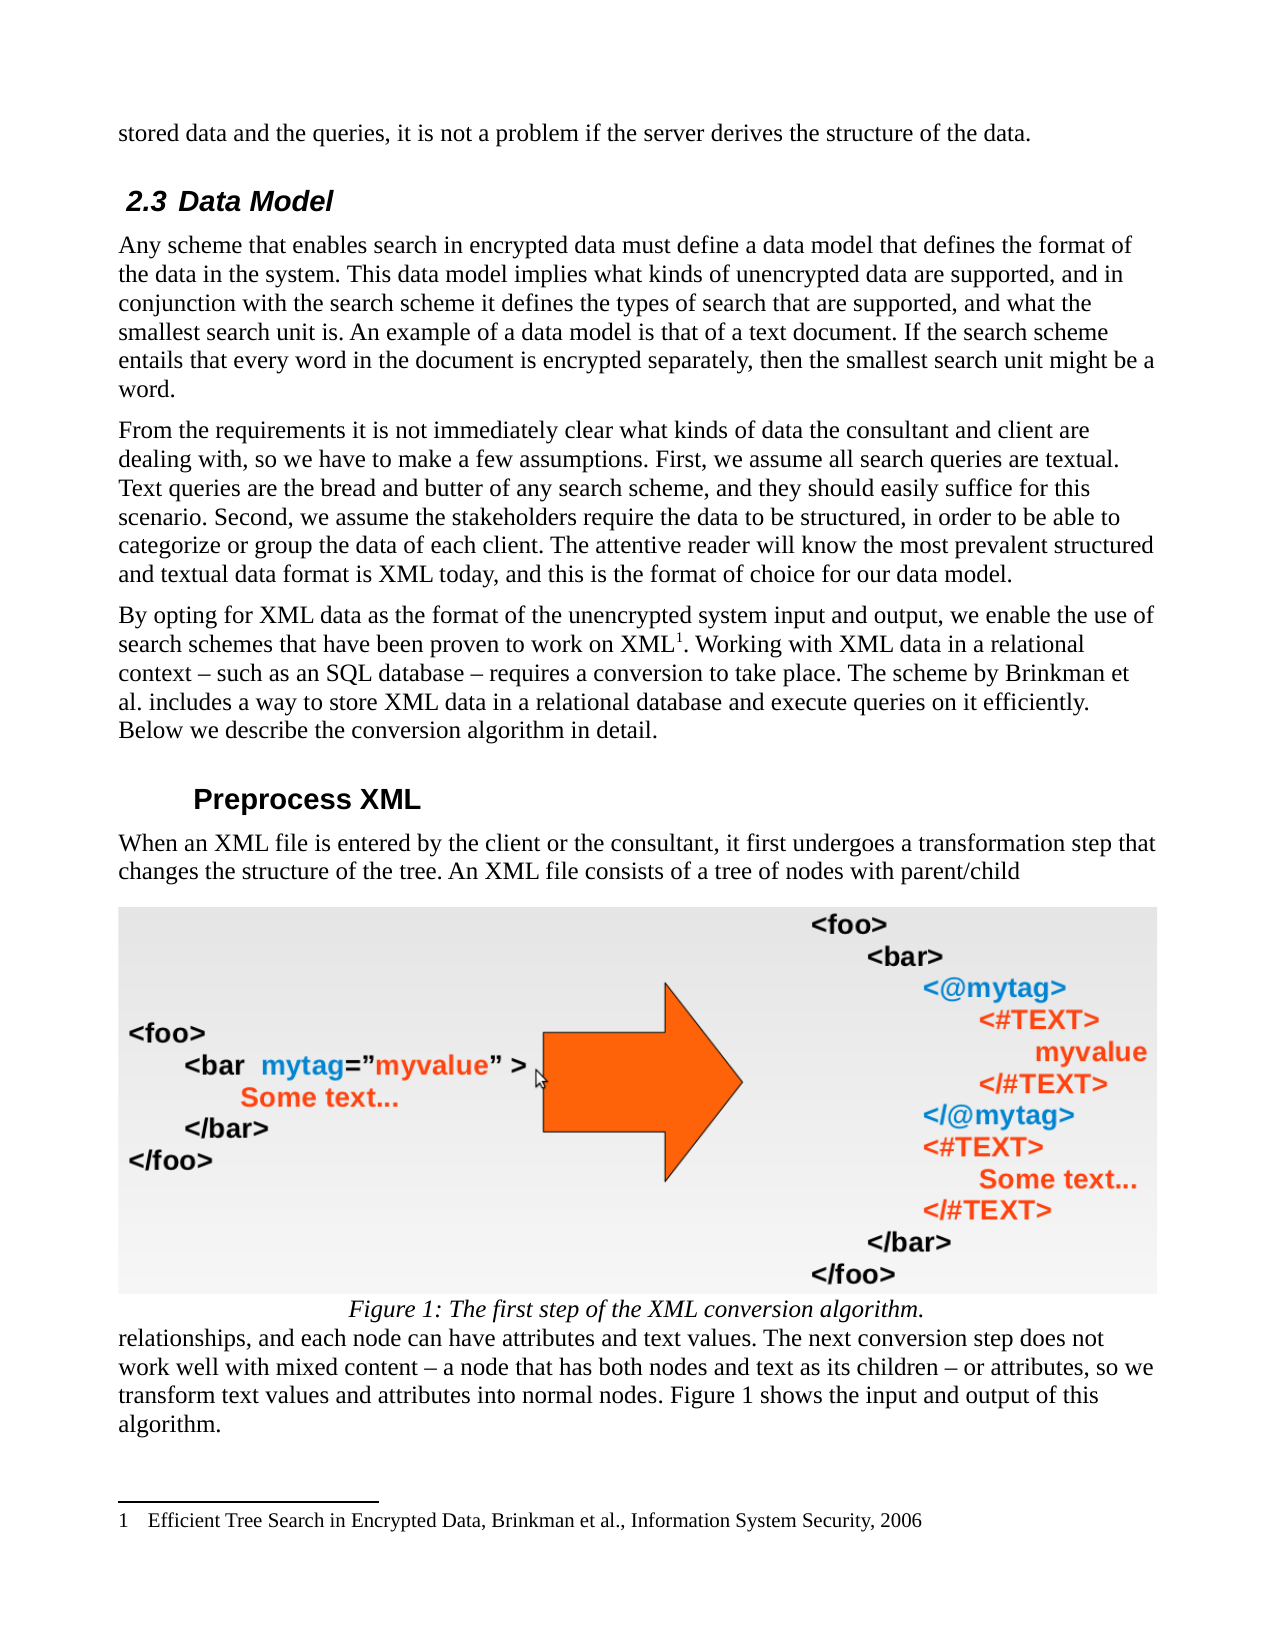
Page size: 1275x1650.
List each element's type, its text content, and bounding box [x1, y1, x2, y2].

subtitle Data Model [118, 184, 1157, 218]
text By opting for XML data as the format of the unencrypted system input and output, we enable the use of search schemes that have been proven to work on XML. Working with XML data in a relational context – such as an SQL database – requires a conversion to take place. The scheme by Brinkman et al. includes a way to store XML data in a relational database and execute queries on it efficiently. Below we describe the conversion algorithm in detail. [118, 600, 1157, 744]
text Figure 1: The first step of the XML conversion algorithm. [118, 1294, 1157, 1323]
text When an XML file is entered by the client or the consultant, it first undergoes a transformation step that changes the structure of the tree. An XML file consists of a tree of nodes with parent/child [118, 828, 1157, 894]
text relationships, and each node can have attributes and text values. The next conversion step does not work well with mixed content – a node that has both nodes and text as its children – or attributes, so we transform text values and attributes into normal nodes. Figure 1 shows the input and output of this algorithm. [118, 1323, 1157, 1438]
picture [118, 907, 1158, 1294]
subtitle Preprocess XML [118, 782, 1157, 815]
text Efficient Tree Search in Encrypted Data, Brinkman et al., Information System Security, 2006 [118, 1508, 1157, 1532]
text stored data and the queries, it is not a problem if the server derives the structure of the data. [118, 118, 1157, 147]
text From the requirements it is not immediately clear what kinds of data the consultant and client are dealing with, so we have to make a few assumptions. First, we assume all search queries are textual. Text queries are the bread and butter of any search scheme, and they should easily suffice for this scenario. Second, we assume the stakeholders require the data to be structured, in order to be able to categorize or group the data of each client. The attentive reader will know the most prevalent structured and textual data format is XML today, and this is the format of choice for our data model. [118, 415, 1157, 588]
text Any scheme that enables search in encrypted data must define a data model that defines the format of the data in the system. This data model implies what kinds of unencrypted data are supported, and in conjunction with the search scheme it defines the types of search that are supported, and what the smallest search unit is. An example of a data model is that of a text document. If the search scheme entails that every word in the document is encrypted separately, then the smallest search unit might be a word. [118, 230, 1157, 403]
